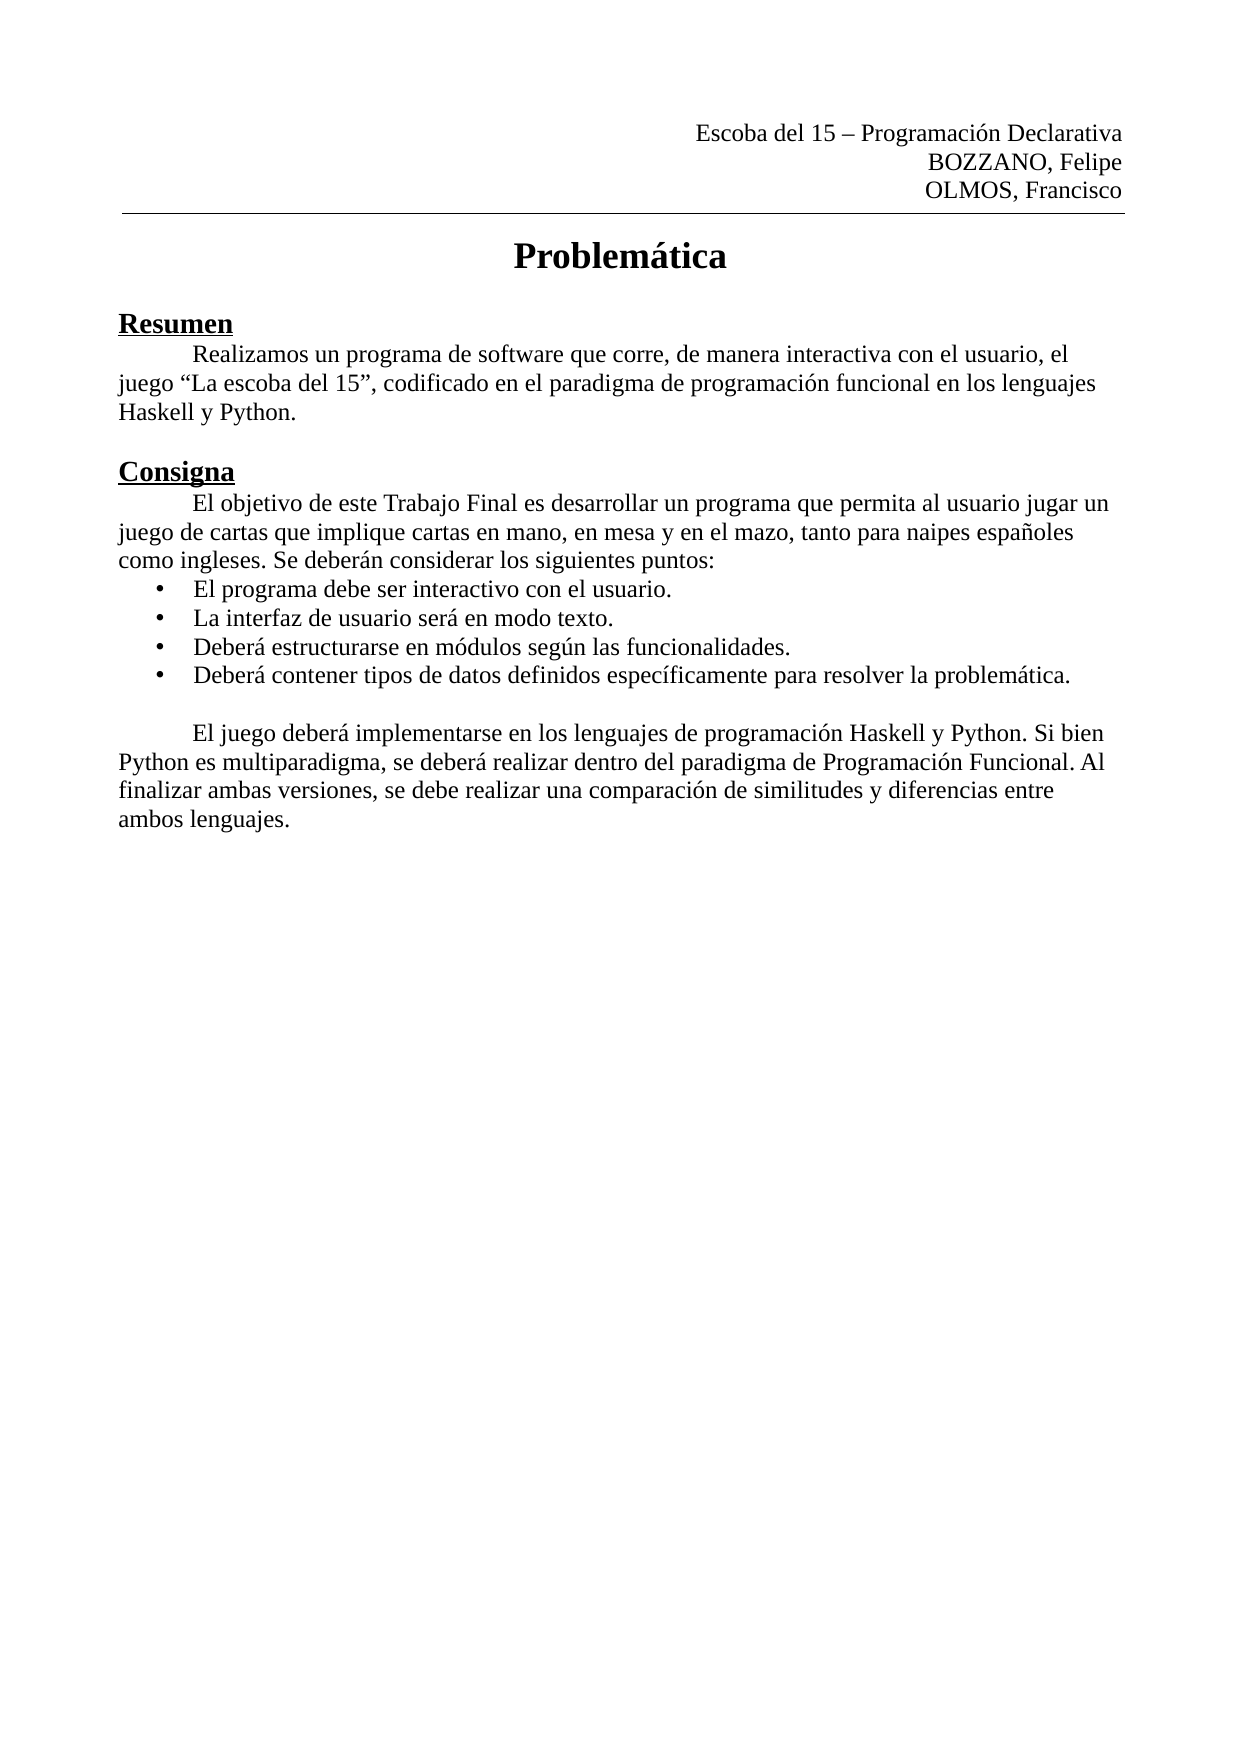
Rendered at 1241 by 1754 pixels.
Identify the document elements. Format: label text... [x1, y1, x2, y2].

text Problemática [118, 234, 1122, 277]
list Deberá contener tipos de datos definidos específicamente para resolver la problemática. [156, 660, 1122, 689]
list Deberá estructurarse en módulos según las funcionalidades. [156, 632, 1122, 660]
text El objetivo de este Trabajo Final es desarrollar un programa que permita al usuario jugar un juego de cartas que implique cartas en mano, en mesa y en el mazo, tanto para naipes españoles como ingleses. Se deberán considerar los siguientes puntos: [118, 488, 1122, 574]
list La interfaz de usuario será en modo texto. [156, 603, 1122, 632]
text El juego deberá implementarse en los lenguajes de programación Haskell y Python. Si bien Python es multiparadigma, se deberá realizar dentro del paradigma de Programación Funcional. Al finalizar ambas versiones, se debe realizar una comparación de similitudes y diferencias entre ambos lenguajes. [118, 718, 1122, 833]
text Consigna [118, 454, 1122, 488]
text Realizamos un programa de software que corre, de manera interactiva con el usuario, el juego “La escoba del 15”, codificado en el paradigma de programación funcional en los lenguajes Haskell y Python. [118, 339, 1122, 426]
list El programa debe ser interactivo con el usuario. [156, 574, 1122, 603]
text Resumen [118, 306, 1122, 339]
